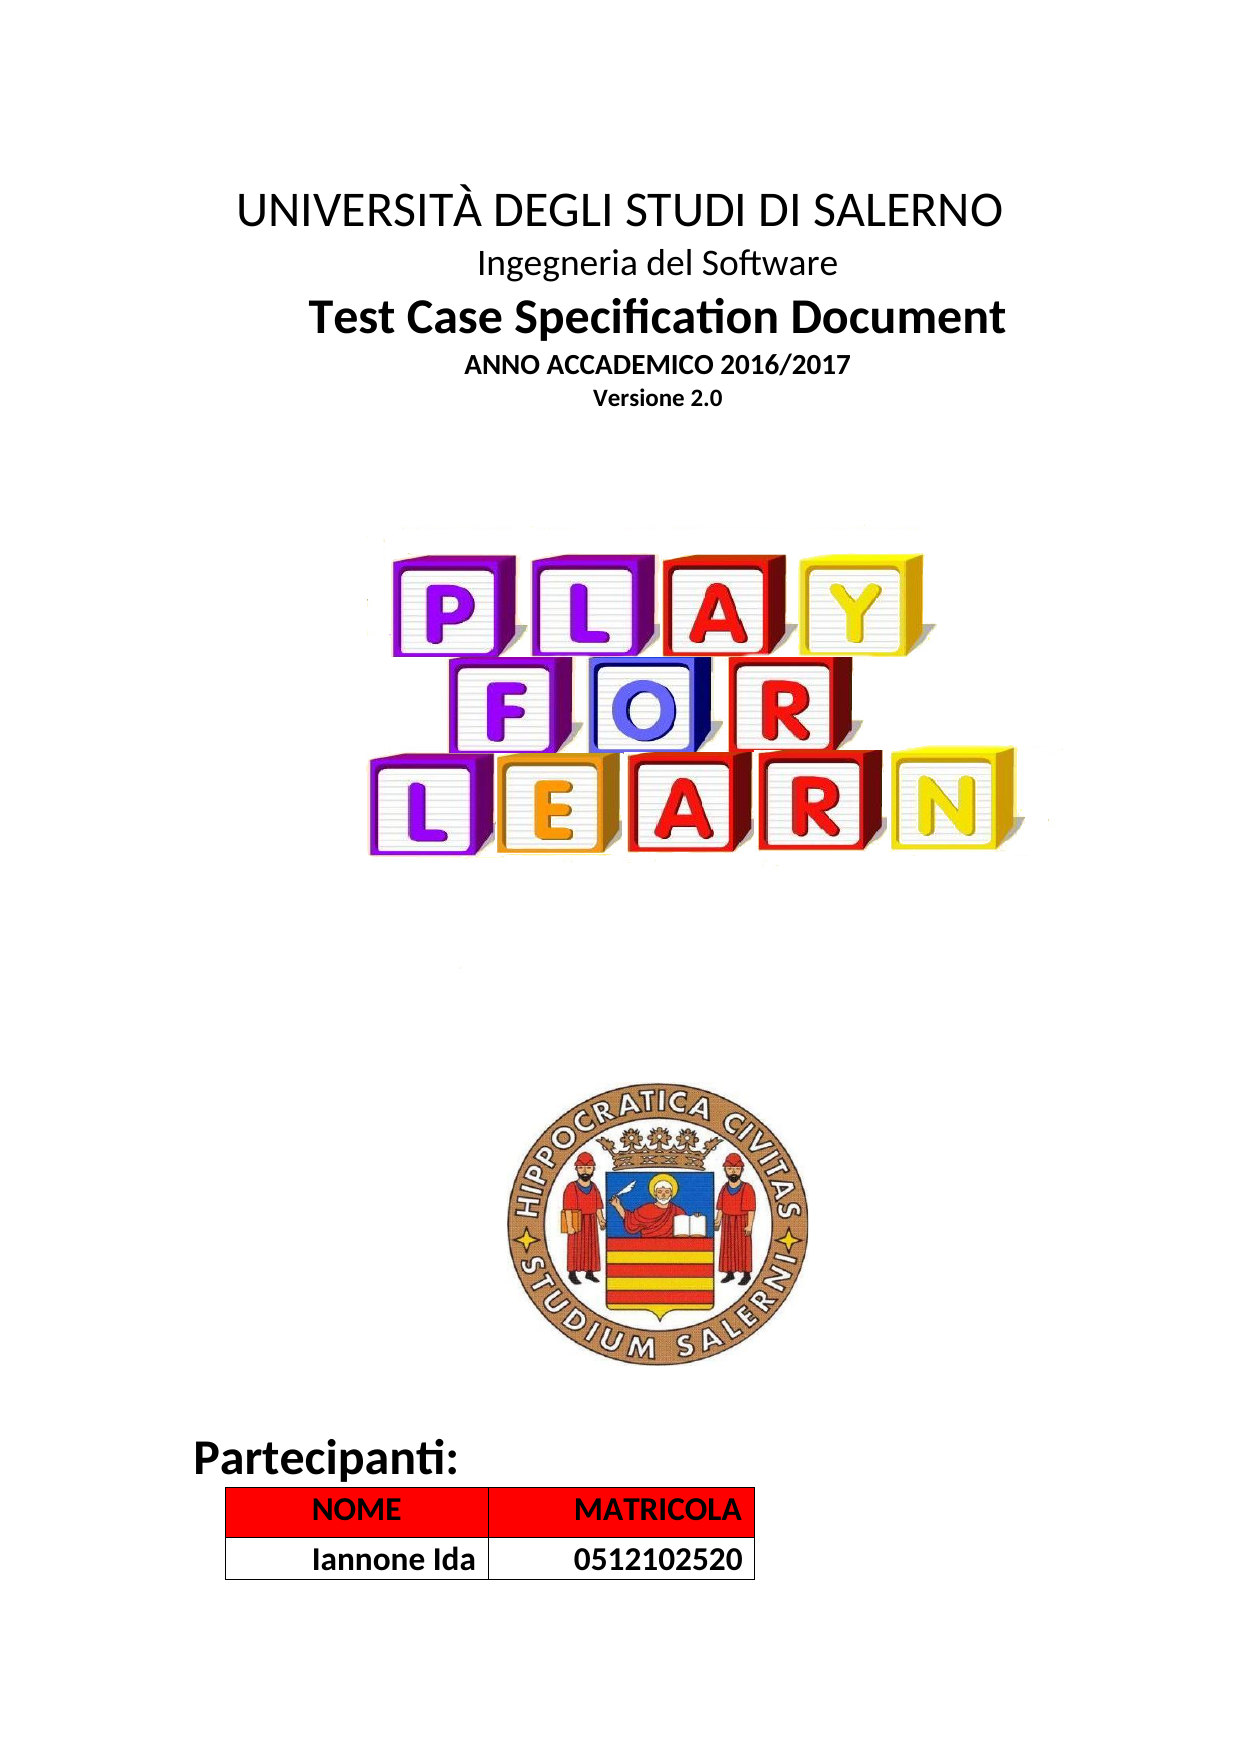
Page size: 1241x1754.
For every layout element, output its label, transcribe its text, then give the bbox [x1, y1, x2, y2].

text Partecipanti: [193, 1426, 1122, 1487]
table_cell 0512102520 [489, 1538, 754, 1579]
table_header MATRICOLA [489, 1488, 754, 1537]
text Test Case Specification Document [193, 285, 1122, 346]
text UNIVERSITÀ DEGLI STUDI DI SALERNO [118, 178, 1122, 239]
table_header NOME [226, 1488, 488, 1537]
table_cell Iannone Ida [226, 1538, 488, 1579]
text Ingegneria del Software [193, 239, 1122, 285]
text ANNO ACCADEMICO 2016/2017 [193, 346, 1122, 382]
text Versione 2.0 [193, 382, 1122, 412]
